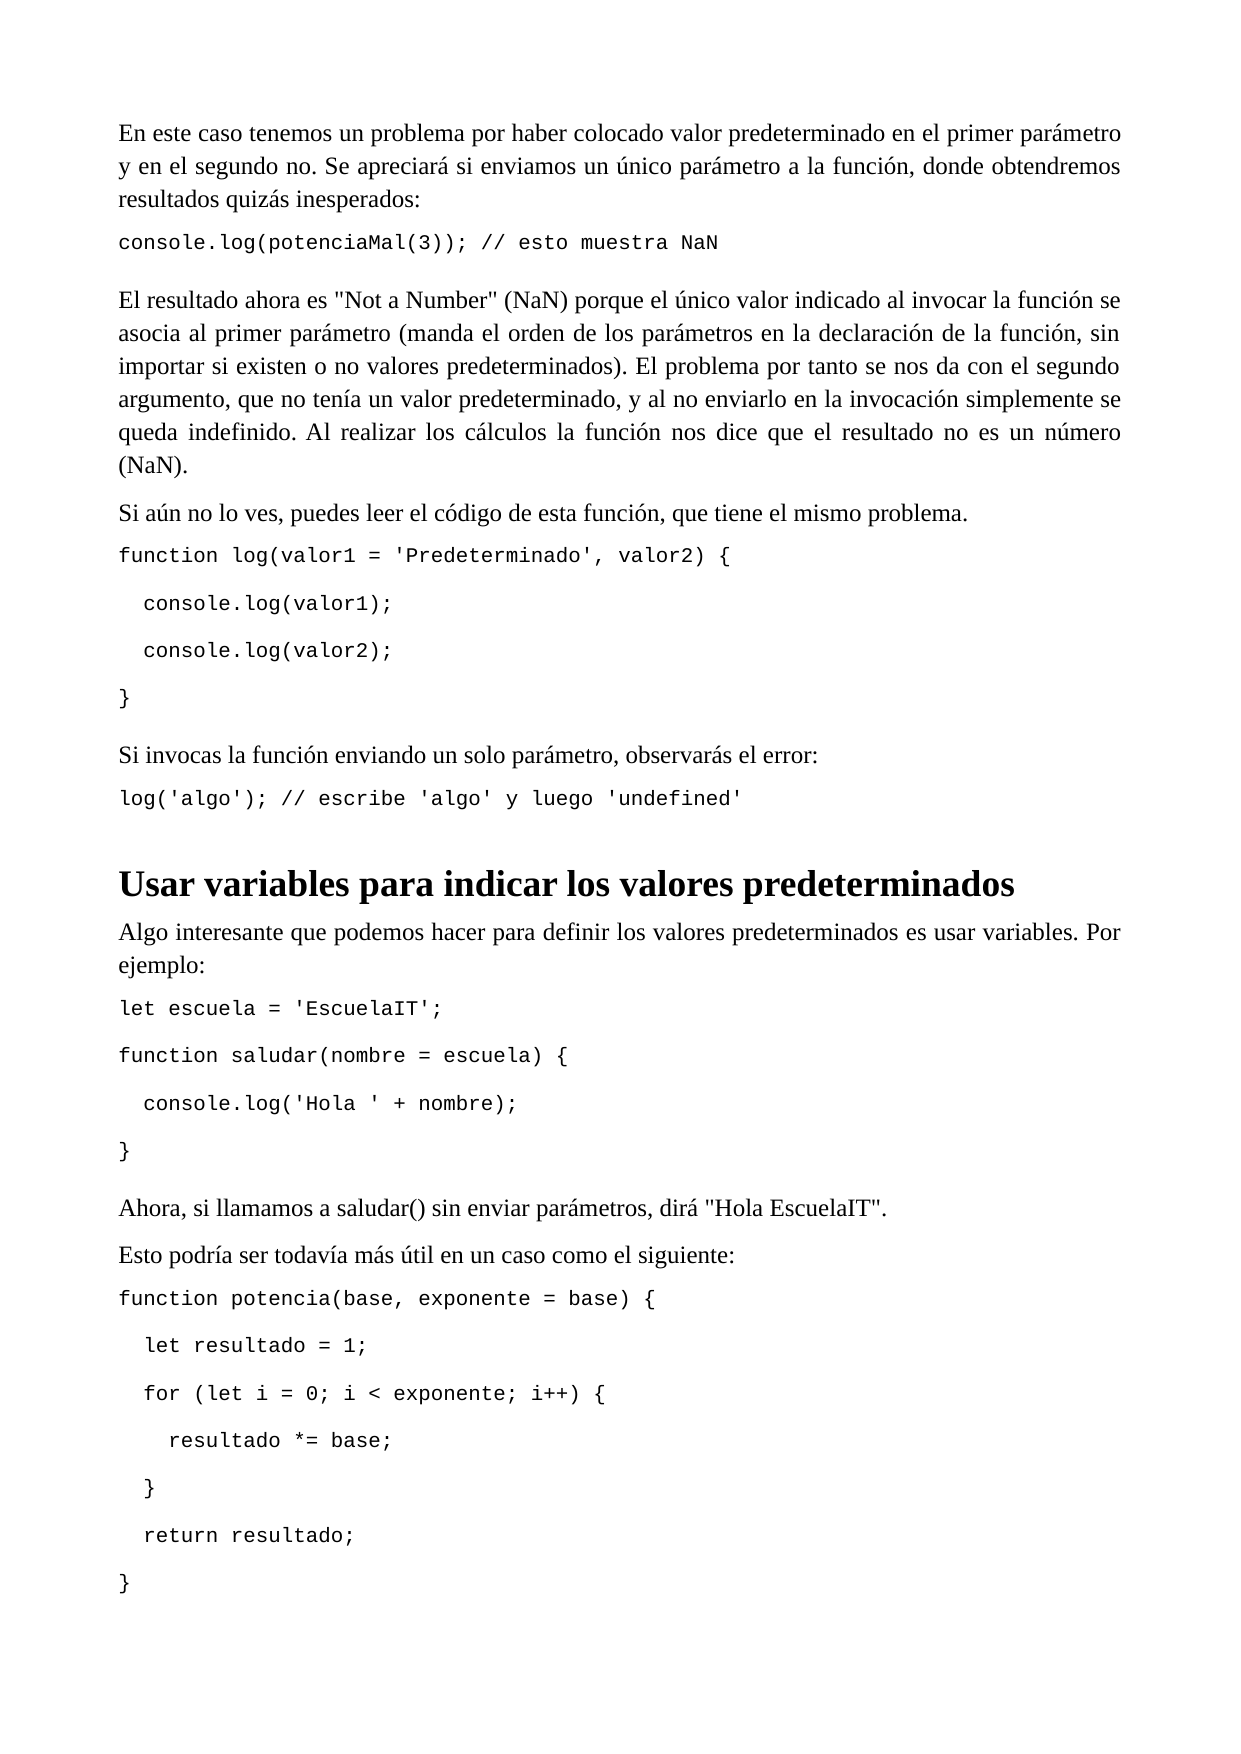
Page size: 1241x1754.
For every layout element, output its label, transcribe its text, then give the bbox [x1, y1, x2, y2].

text } [118, 1140, 1122, 1163]
text for (let i = 0; i < exponente; i++) { [118, 1383, 1122, 1406]
text console.log(valor1); [118, 592, 1122, 616]
text return resultado; [118, 1525, 1122, 1548]
text function saludar(nombre = escuela) { [118, 1045, 1122, 1069]
text Esto podría ser todavía más útil en un caso como el siguiente: [118, 1241, 1122, 1269]
text console.log(potenciaMal(3)); // esto muestra NaN [118, 232, 1122, 255]
text Ahora, si llamamos a saludar() sin enviar parámetros, dirá "Hola EscuelaIT". [118, 1193, 1122, 1222]
text Si invocas la función enviando un solo parámetro, observarás el error: [118, 740, 1122, 769]
text } [118, 1477, 1122, 1501]
text let resultado = 1; [118, 1336, 1122, 1359]
text } [118, 1572, 1122, 1596]
text console.log(valor2); [118, 640, 1122, 663]
text resultado *= base; [118, 1430, 1122, 1454]
text console.log('Hola ' + nombre); [118, 1093, 1122, 1116]
text En este caso tenemos un problema por haber colocado valor predeterminado en el primer parámetro y en el segundo no. Se apreciará si enviamos un único parámetro a la función, donde obtendremos resultados quizás inesperados: [118, 118, 1122, 213]
text let escuela = 'EscuelaIT'; [118, 998, 1122, 1022]
text } [118, 687, 1122, 711]
text Si aún no lo ves, puedes leer el código de esta función, que tiene el mismo problema. [118, 498, 1122, 526]
text log('algo'); // escribe 'algo' y luego 'undefined' [118, 788, 1122, 811]
text Algo interesante que podemos hacer para definir los valores predeterminados es usar variables. Por ejemplo: [118, 917, 1122, 979]
text function log(valor1 = 'Predeterminado', valor2) { [118, 545, 1122, 569]
text function potencia(base, exponente = base) { [118, 1288, 1122, 1312]
text El resultado ahora es "Not a Number" (NaN) porque el único valor indicado al invocar la función se asocia al primer parámetro (manda el orden de los parámetros en la declaración de la función, sin importar si existen o no valores predeterminados). El problema por tanto se nos da con el segundo argumento, que no tenía un valor predeterminado, y al no enviarlo en la invocación simplemente se queda indefinido. Al realizar los cálculos la función nos dice que el resultado no es un número (NaN). [118, 285, 1122, 479]
subtitle Usar variables para indicar los valores predeterminados [118, 862, 1122, 905]
